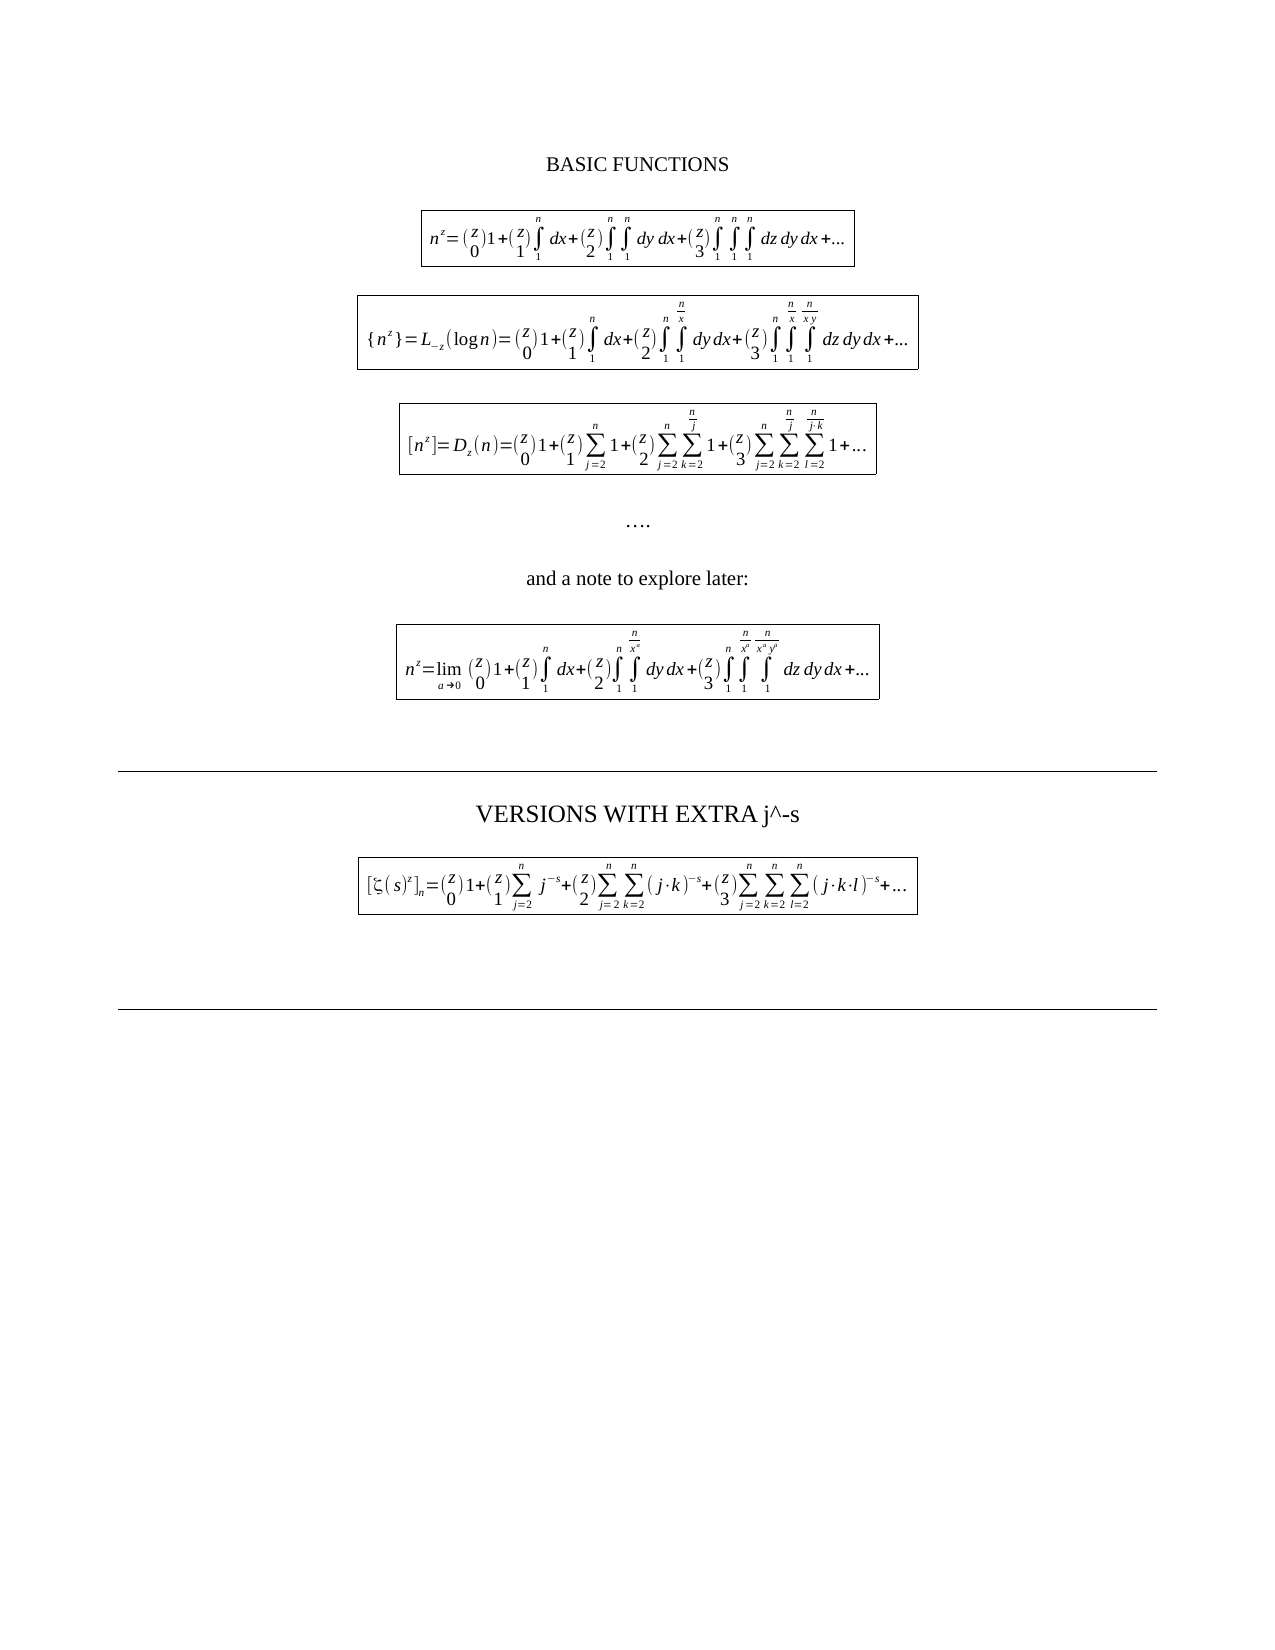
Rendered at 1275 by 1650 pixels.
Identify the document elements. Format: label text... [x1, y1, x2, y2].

text and a note to explore later: [118, 566, 1157, 590]
text …. [118, 508, 1157, 532]
text VERSIONS WITH EXTRA j^-s [118, 799, 1157, 828]
text BASIC FUNCTIONS [118, 152, 1157, 176]
